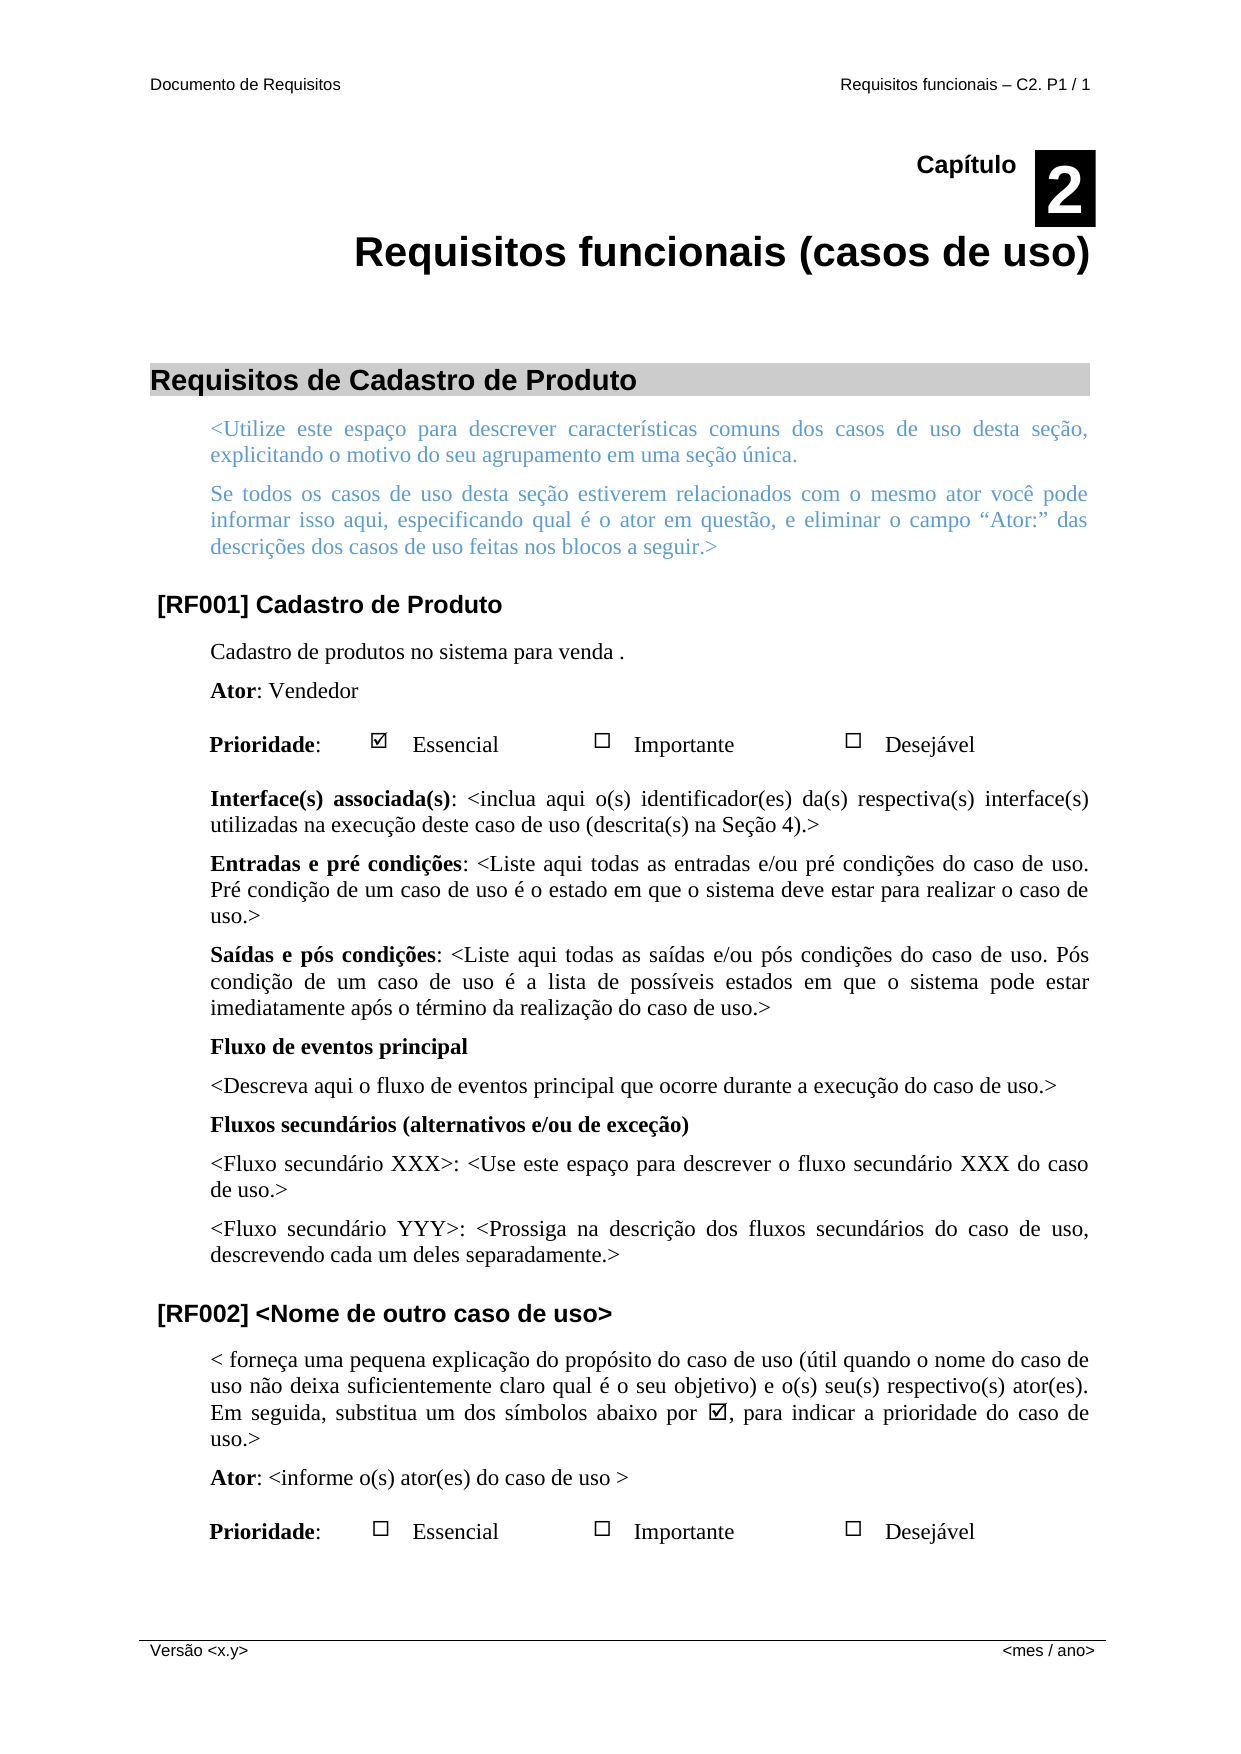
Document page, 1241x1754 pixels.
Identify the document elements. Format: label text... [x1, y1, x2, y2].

table_header Desejável [874, 1497, 1017, 1566]
text Cadastro de produtos no sistema para venda . [210, 638, 1090, 664]
table_header Essencial [401, 710, 578, 778]
text Ator: <informe o(s) ator(es) do caso de uso > [210, 1464, 1090, 1491]
text <Utilize este espaço para descrever características comuns dos casos de uso desta seção, explicitando o motivo do seu agrupamento em uma seção única. [210, 415, 1090, 468]
text Capítulo [210, 150, 1035, 227]
table_header  [578, 710, 622, 778]
table_header  [829, 1497, 873, 1566]
table_header Importante [623, 1497, 829, 1566]
table_header Prioridade: [194, 1497, 357, 1566]
table_header  [357, 1497, 401, 1566]
table_header Essencial [401, 1497, 578, 1566]
table_header  [357, 710, 401, 778]
text <Fluxo secundário XXX>: <Use este espaço para descrever o fluxo secundário XXX do caso de uso.> [210, 1149, 1090, 1202]
text <Descreva aqui o fluxo de eventos principal que ocorre durante a execução do caso de uso.> [210, 1072, 1090, 1098]
text Interface(s) associada(s): <inclua aqui o(s) identificador(es) da(s) respectiva(s) interface(s) utilizadas na execução deste caso de uso (descrita(s) na Seção 4).> [210, 785, 1090, 837]
subtitle Requisitos de Cadastro de Produto [150, 363, 1090, 396]
text <Fluxo secundário YYY>: <Prossiga na descrição dos fluxos secundários do caso de uso, descrevendo cada um deles separadamente.> [210, 1215, 1090, 1267]
text [RF001] Cadastro de Produto [150, 591, 1090, 619]
table_header Importante [623, 710, 829, 778]
text Ator: Vendedor [210, 677, 1090, 703]
table_header  [829, 710, 873, 778]
text Fluxos secundários (alternativos e/ou de exceção) [210, 1111, 1090, 1137]
text Saídas e pós condições: <Liste aqui todas as saídas e/ou pós condições do caso de uso. Pós condição de um caso de uso é a lista de possíveis estados em que o sistema pode estar imediatamente após o término da realização do caso de uso.> [210, 941, 1090, 1021]
text [RF002] <Nome de outro caso de uso> [150, 1299, 1090, 1327]
text < forneça uma pequena explicação do propósito do caso de uso (útil quando o nome do caso de uso não deixa suficientemente claro qual é o seu objetivo) e o(s) seu(s) respectivo(s) ator(es). Em seguida, substitua um dos símbolos abaixo por , para indicar a prioridade do caso de uso.> [210, 1346, 1090, 1452]
text Se todos os casos de uso desta seção estiverem relacionados com o mesmo ator você pode informar isso aqui, especificando qual é o ator em questão, e eliminar o campo “Ator:” das descrições dos casos de uso feitas nos blocos a seguir.> [210, 480, 1090, 559]
text Entradas e pré condições: <Liste aqui todas as entradas e/ou pré condições do caso de uso. Pré condição de um caso de uso é o estado em que o sistema deve estar para realizar o caso de uso.> [210, 850, 1090, 929]
text Fluxo de eventos principal [210, 1033, 1090, 1059]
table_header Desejável [874, 710, 1017, 778]
subtitle Requisitos funcionais (casos de uso) [150, 227, 1090, 275]
table_header Prioridade: [194, 710, 357, 778]
table_header  [578, 1497, 622, 1566]
